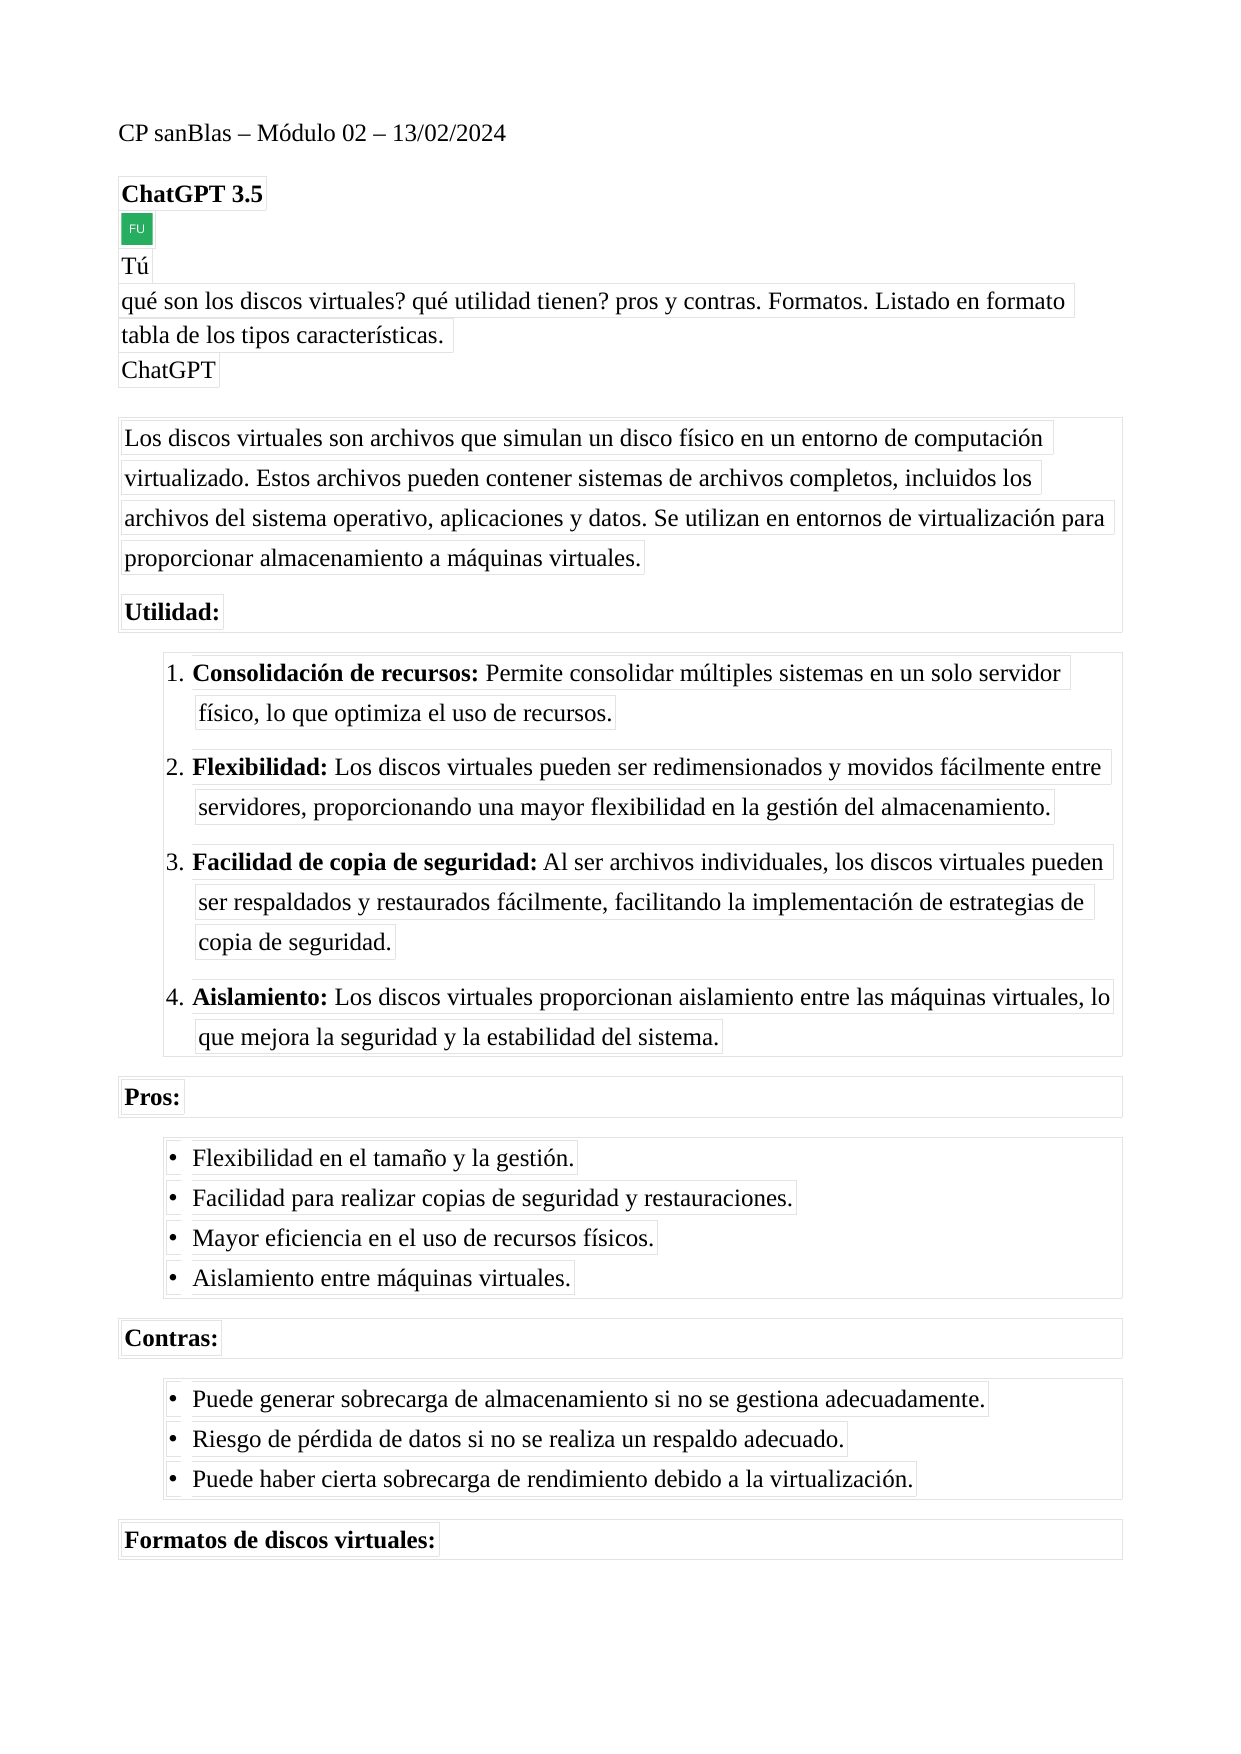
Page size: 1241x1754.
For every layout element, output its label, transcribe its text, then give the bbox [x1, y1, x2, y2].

list Aislamiento entre máquinas virtuales. [164, 1257, 1122, 1298]
text Utilidad: [119, 591, 1122, 632]
text qué son los discos virtuales? qué utilidad tienen? pros y contras. Formatos. Listado en formato tabla de los tipos características. [119, 319, 453, 352]
list Flexibilidad en el tamaño y la gestión. [164, 1138, 1122, 1174]
list Consolidación de recursos: Permite consolidar múltiples sistemas en un solo servidor físico, lo que optimiza el uso de recursos. [164, 653, 1122, 729]
list Puede generar sobrecarga de almacenamiento si no se gestiona adecuadamente. [164, 1379, 1122, 1416]
text Formatos de discos virtuales: [119, 1520, 1122, 1559]
text qué son los discos virtuales? qué utilidad tienen? pros y contras. Formatos. Listado en formato tabla de los tipos características. [119, 284, 1074, 317]
list Flexibilidad: Los discos virtuales pueden ser redimensionados y movidos fácilmente entre servidores, proporcionando una mayor flexibilidad en la gestión del almacenamiento. [164, 746, 1122, 824]
text [153, 248, 1122, 283]
text [220, 352, 1122, 387]
list Mayor eficiencia en el uso de recursos físicos. [164, 1217, 1122, 1254]
text qué son los discos virtuales? qué utilidad tienen? pros y contras. Formatos. Listado en formato tabla de los tipos características. [454, 283, 1122, 352]
text ChatGPT 3.5 [119, 177, 266, 210]
list Facilidad de copia de seguridad: Al ser archivos individuales, los discos virtuales pueden ser respaldados y restaurados fácilmente, facilitando la implementación de estrategias de copia de seguridad. [164, 841, 1122, 959]
text Contras: [119, 1319, 1122, 1358]
list Facilidad para realizar copias de seguridad y restauraciones. [164, 1177, 1122, 1214]
text ChatGPT [119, 353, 219, 387]
list Puede haber cierta sobrecarga de rendimiento debido a la virtualización. [164, 1458, 1122, 1499]
text Tú [119, 249, 152, 283]
text [267, 176, 1122, 210]
text Pros: [119, 1077, 1122, 1117]
picture [121, 213, 153, 245]
list Riesgo de pérdida de datos si no se realiza un respaldo adecuado. [164, 1418, 1122, 1456]
text CP sanBlas – Módulo 02 – 13/02/2024 [118, 118, 1122, 147]
text Los discos virtuales son archivos que simulan un disco físico en un entorno de computación virtualizado. Estos archivos pueden contener sistemas de archivos completos, incluidos los archivos del sistema operativo, aplicaciones y datos. Se utilizan en entornos de virtualización para proporcionar almacenamiento a máquinas virtuales. [119, 418, 1122, 574]
list Aislamiento: Los discos virtuales proporcionan aislamiento entre las máquinas virtuales, lo que mejora la seguridad y la estabilidad del sistema. [164, 976, 1122, 1056]
